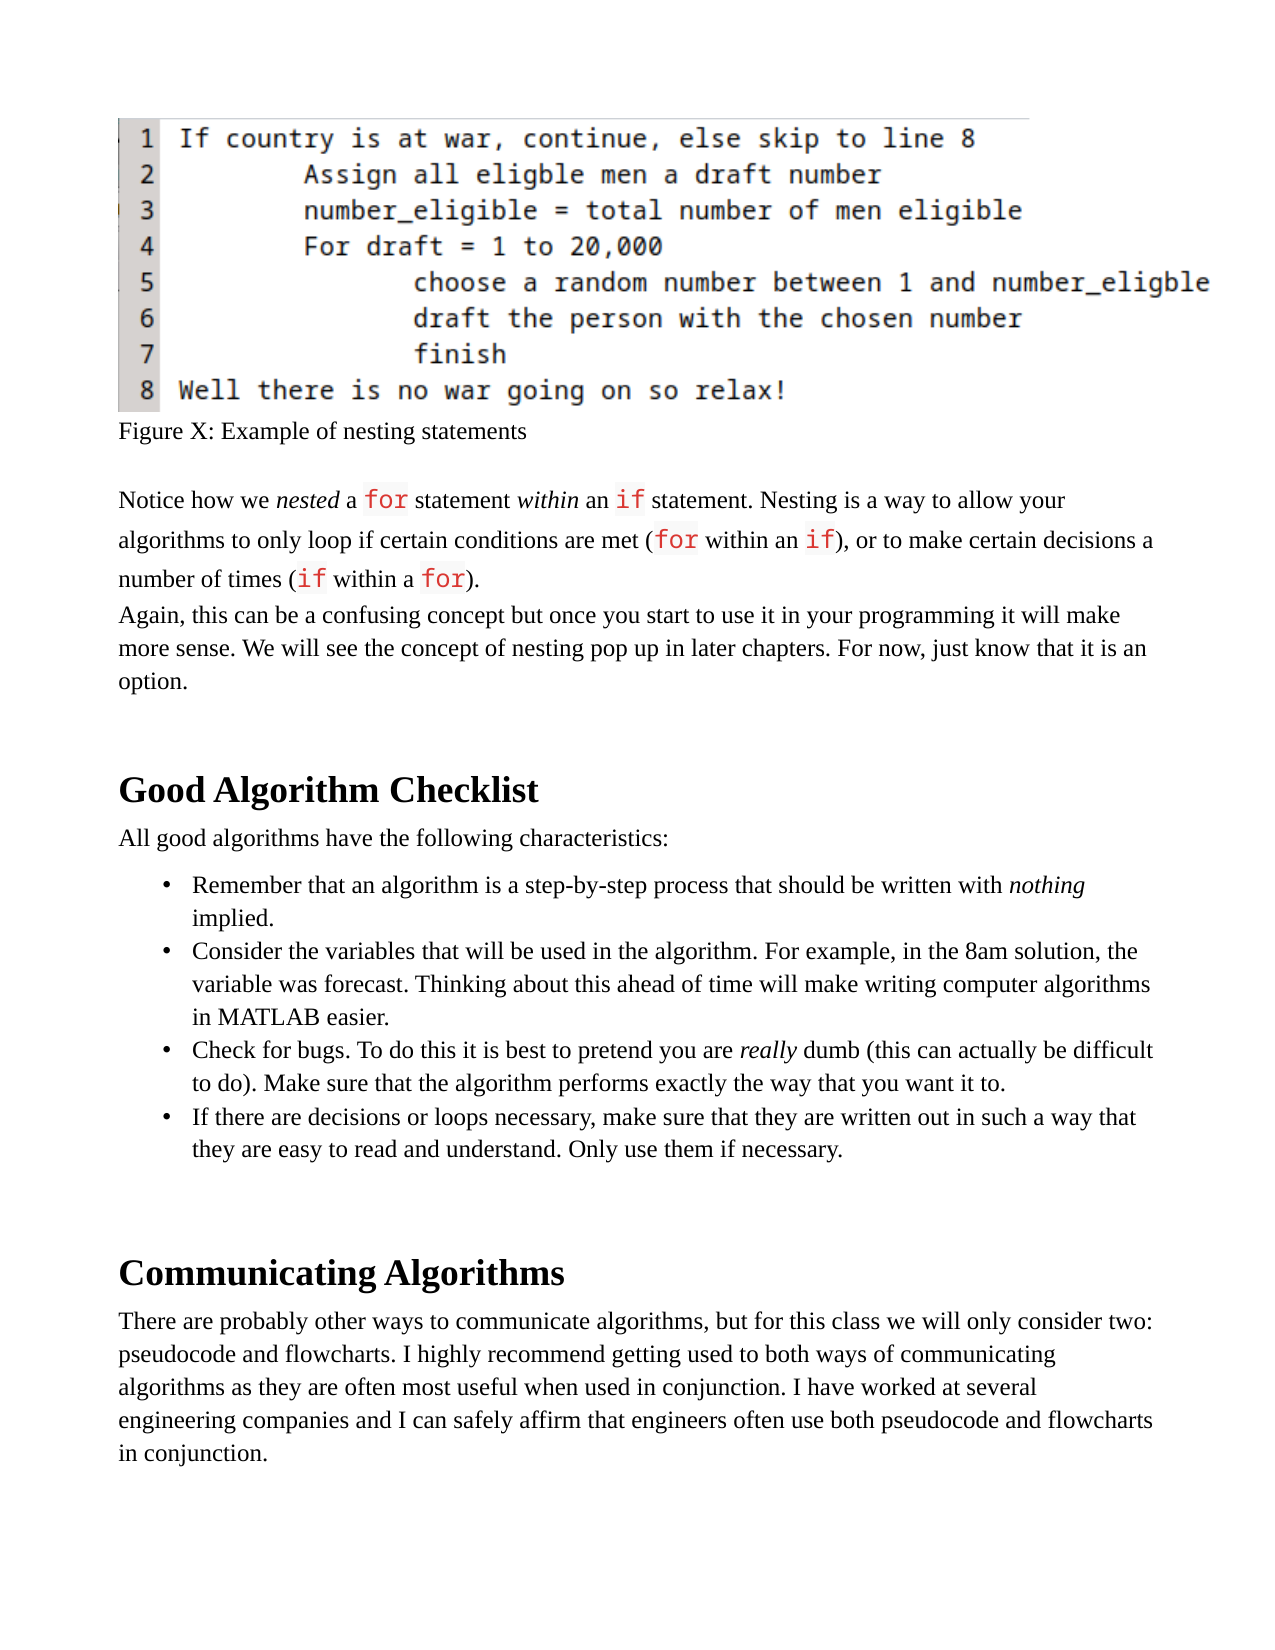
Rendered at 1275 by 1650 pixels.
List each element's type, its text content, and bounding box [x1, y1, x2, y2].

text Again, this can be a confusing concept but once you start to use it in your programming it will make more sense. We will see the concept of nesting pop up in later chapters. For now, just know that it is an option. [118, 600, 1157, 694]
list If there are decisions or loops necessary, make sure that they are written out in such a way that they are easy to read and understand. Only use them if necessary. [162, 1102, 1157, 1163]
subtitle Communicating Algorithms [118, 1251, 1157, 1294]
list Check for bugs. To do this it is best to pretend you are really dumb (this can actually be difficult to do). Make sure that the algorithm performs exactly the way that you want it to. [162, 1036, 1157, 1097]
list Consider the variables that will be used in the algorithm. For example, in the 8am solution, the variable was forecast. Thinking about this ahead of time will make writing computer algorithms in MATLAB easier. [162, 936, 1157, 1031]
text Figure X: Example of nesting statements [118, 416, 1157, 445]
subtitle Good Algorithm Checklist [118, 767, 1157, 810]
text All good algorithms have the following characteristics: [118, 823, 1157, 852]
picture [118, 118, 1233, 412]
text Notice how we nested a for statement within an if statement. Nesting is a way to allow your algorithms to only loop if certain conditions are met (for within an if), or to make certain decisions a number of times (if within a for). [118, 482, 1157, 594]
text There are probably other ways to communicate algorithms, but for this class we will only consider two: pseudocode and flowcharts. I highly recommend getting used to both ways of communicating algorithms as they are often most useful when used in conjunction. I have worked at several engineering companies and I can safely affirm that engineers often use both pseudocode and flowcharts in conjunction. [118, 1306, 1157, 1467]
list Remember that an algorithm is a step-by-step process that should be written with nothing implied. [162, 870, 1157, 932]
